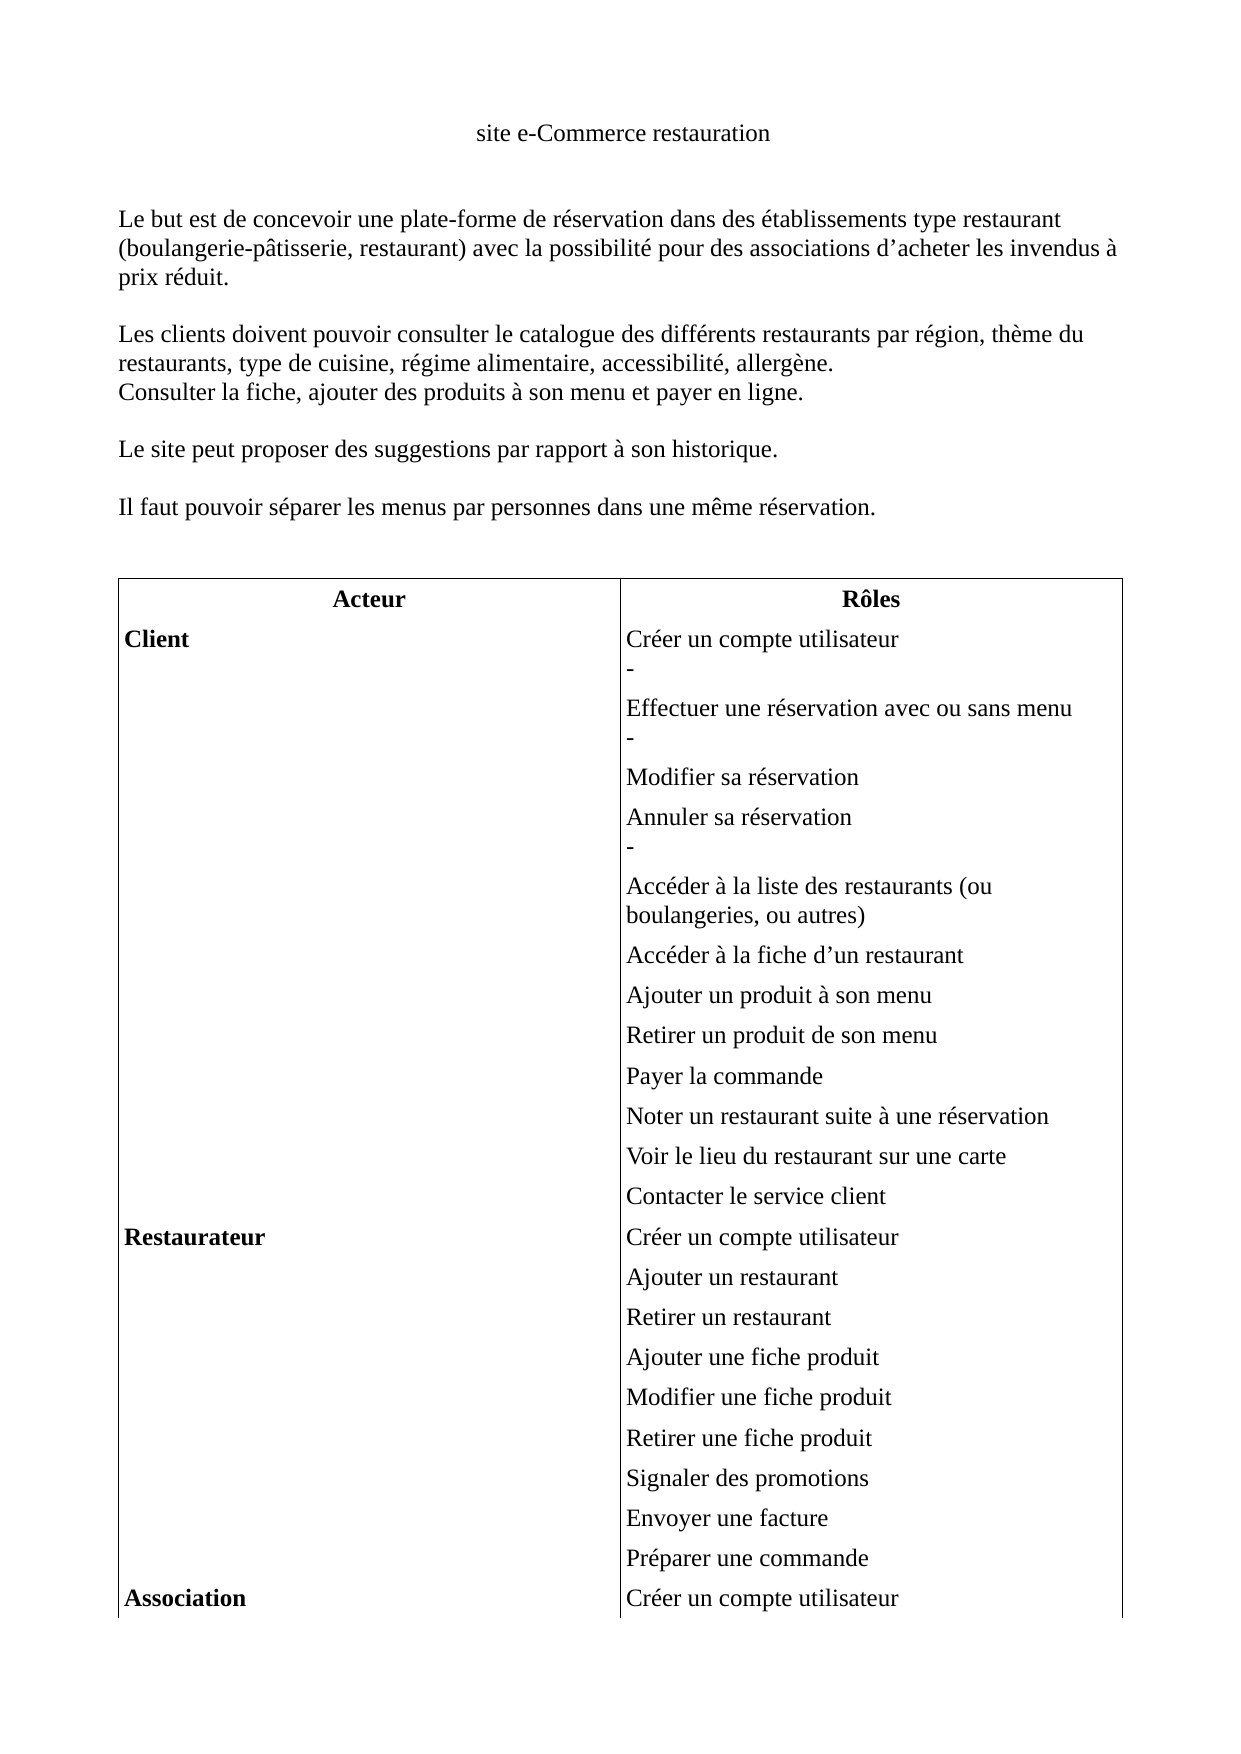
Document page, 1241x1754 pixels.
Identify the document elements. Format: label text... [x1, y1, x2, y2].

table_cell Modifier une fiche produit [621, 1377, 1122, 1417]
table_cell Restaurateur [119, 1216, 620, 1256]
text Le but est de concevoir une plate-forme de réservation dans des établissements type restaurant (boulangerie-pâtisserie, restaurant) avec la possibilité pour des associations d’acheter les invendus à prix réduit. [118, 204, 1122, 291]
table_cell [119, 1337, 620, 1377]
table_cell [119, 1055, 620, 1095]
text Les clients doivent pouvoir consulter le catalogue des différents restaurants par région, thème du restaurants, type de cuisine, régime alimentaire, accessibilité, allergène. [118, 319, 1122, 377]
table_cell Envoyer une facture [621, 1498, 1122, 1538]
table_cell Ajouter un restaurant [621, 1256, 1122, 1296]
table_cell Signaler des promotions [621, 1457, 1122, 1497]
table_cell Retirer un produit de son menu [621, 1015, 1122, 1055]
table_cell Préparer une commande [621, 1538, 1122, 1578]
table_cell [119, 756, 620, 797]
text Le site peut proposer des suggestions par rapport à son historique. [118, 434, 1122, 463]
table_cell [119, 866, 620, 934]
table_cell [119, 1136, 620, 1176]
table_cell Ajouter un produit à son menu [621, 975, 1122, 1015]
text Il faut pouvoir séparer les menus par personnes dans une même réservation. [118, 492, 1122, 521]
table_cell Accéder à la fiche d’un restaurant [621, 935, 1122, 975]
table_cell [119, 1095, 620, 1136]
text site e-Commerce restauration [118, 118, 1122, 147]
table_cell [119, 1296, 620, 1337]
table_cell [119, 797, 620, 866]
table_cell Créer un compte utilisateur [621, 1578, 1122, 1618]
table_cell [119, 1256, 620, 1296]
table_cell [119, 1015, 620, 1055]
text Consulter la fiche, ajouter des produits à son menu et payer en ligne. [118, 377, 1122, 406]
table_cell [119, 1498, 620, 1538]
table_cell Ajouter une fiche produit [621, 1337, 1122, 1377]
table_cell [119, 1176, 620, 1216]
table_cell Voir le lieu du restaurant sur une carte [621, 1136, 1122, 1176]
table_cell Accéder à la liste des restaurants (ou boulangeries, ou autres) [621, 866, 1122, 934]
table_cell [119, 975, 620, 1015]
table_cell Association [119, 1578, 620, 1618]
table_cell Retirer une fiche produit [621, 1417, 1122, 1457]
table_header Acteur [119, 579, 620, 618]
table_cell Payer la commande [621, 1055, 1122, 1095]
table_cell Modifier sa réservation [621, 756, 1122, 797]
table_cell [119, 1377, 620, 1417]
table_cell [119, 935, 620, 975]
table_header Rôles [621, 579, 1122, 618]
table_cell Effectuer une réservation avec ou sans menu - [621, 688, 1122, 756]
table_cell Client [119, 619, 620, 687]
table_cell [119, 1538, 620, 1578]
table_cell Créer un compte utilisateur [621, 1216, 1122, 1256]
table_cell Annuler sa réservation - [621, 797, 1122, 866]
table_cell [119, 688, 620, 756]
table_cell Retirer un restaurant [621, 1296, 1122, 1337]
table_cell Créer un compte utilisateur - [621, 619, 1122, 687]
table_cell Contacter le service client [621, 1176, 1122, 1216]
table_cell Noter un restaurant suite à une réservation [621, 1095, 1122, 1136]
table_cell [119, 1457, 620, 1497]
table_cell [119, 1417, 620, 1457]
